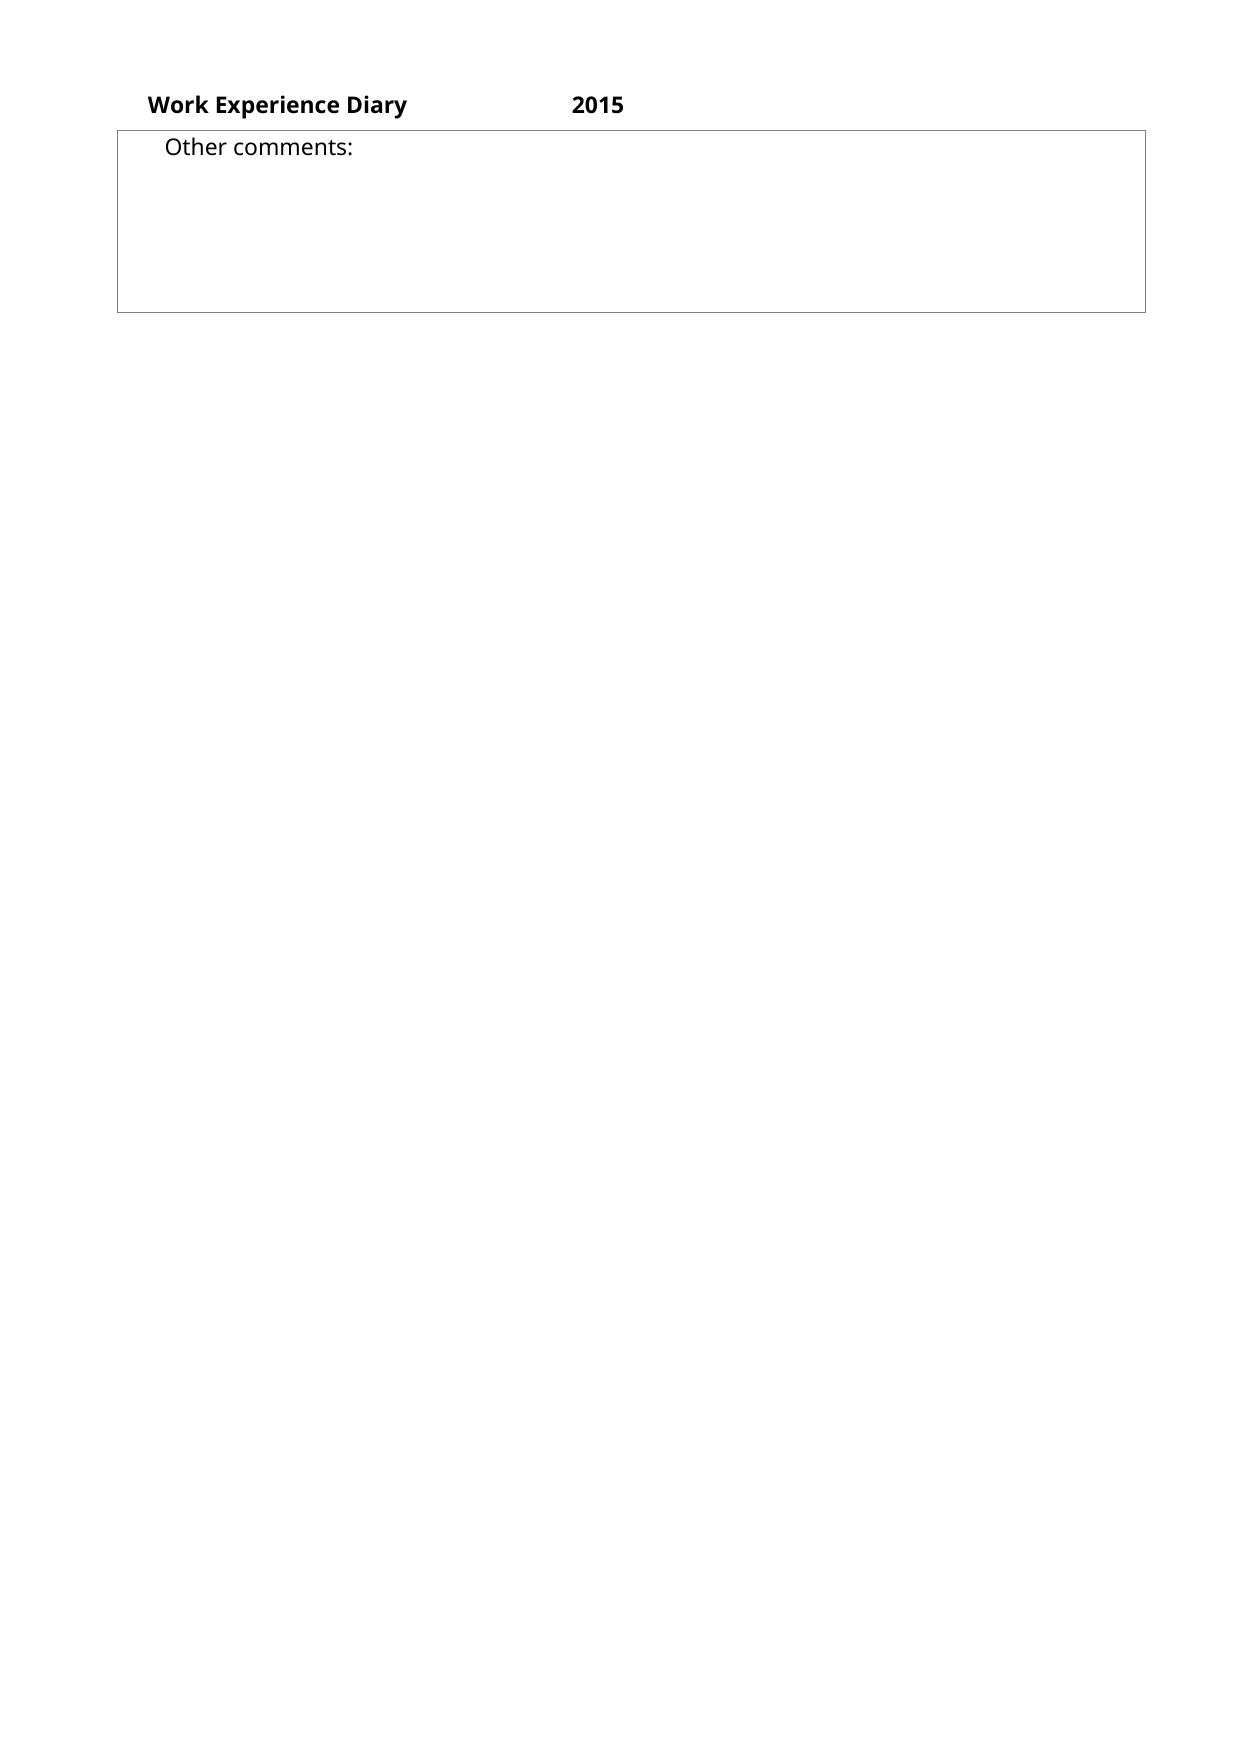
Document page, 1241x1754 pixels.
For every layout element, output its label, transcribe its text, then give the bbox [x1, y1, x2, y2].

table_cell Other comments: [118, 131, 1145, 312]
